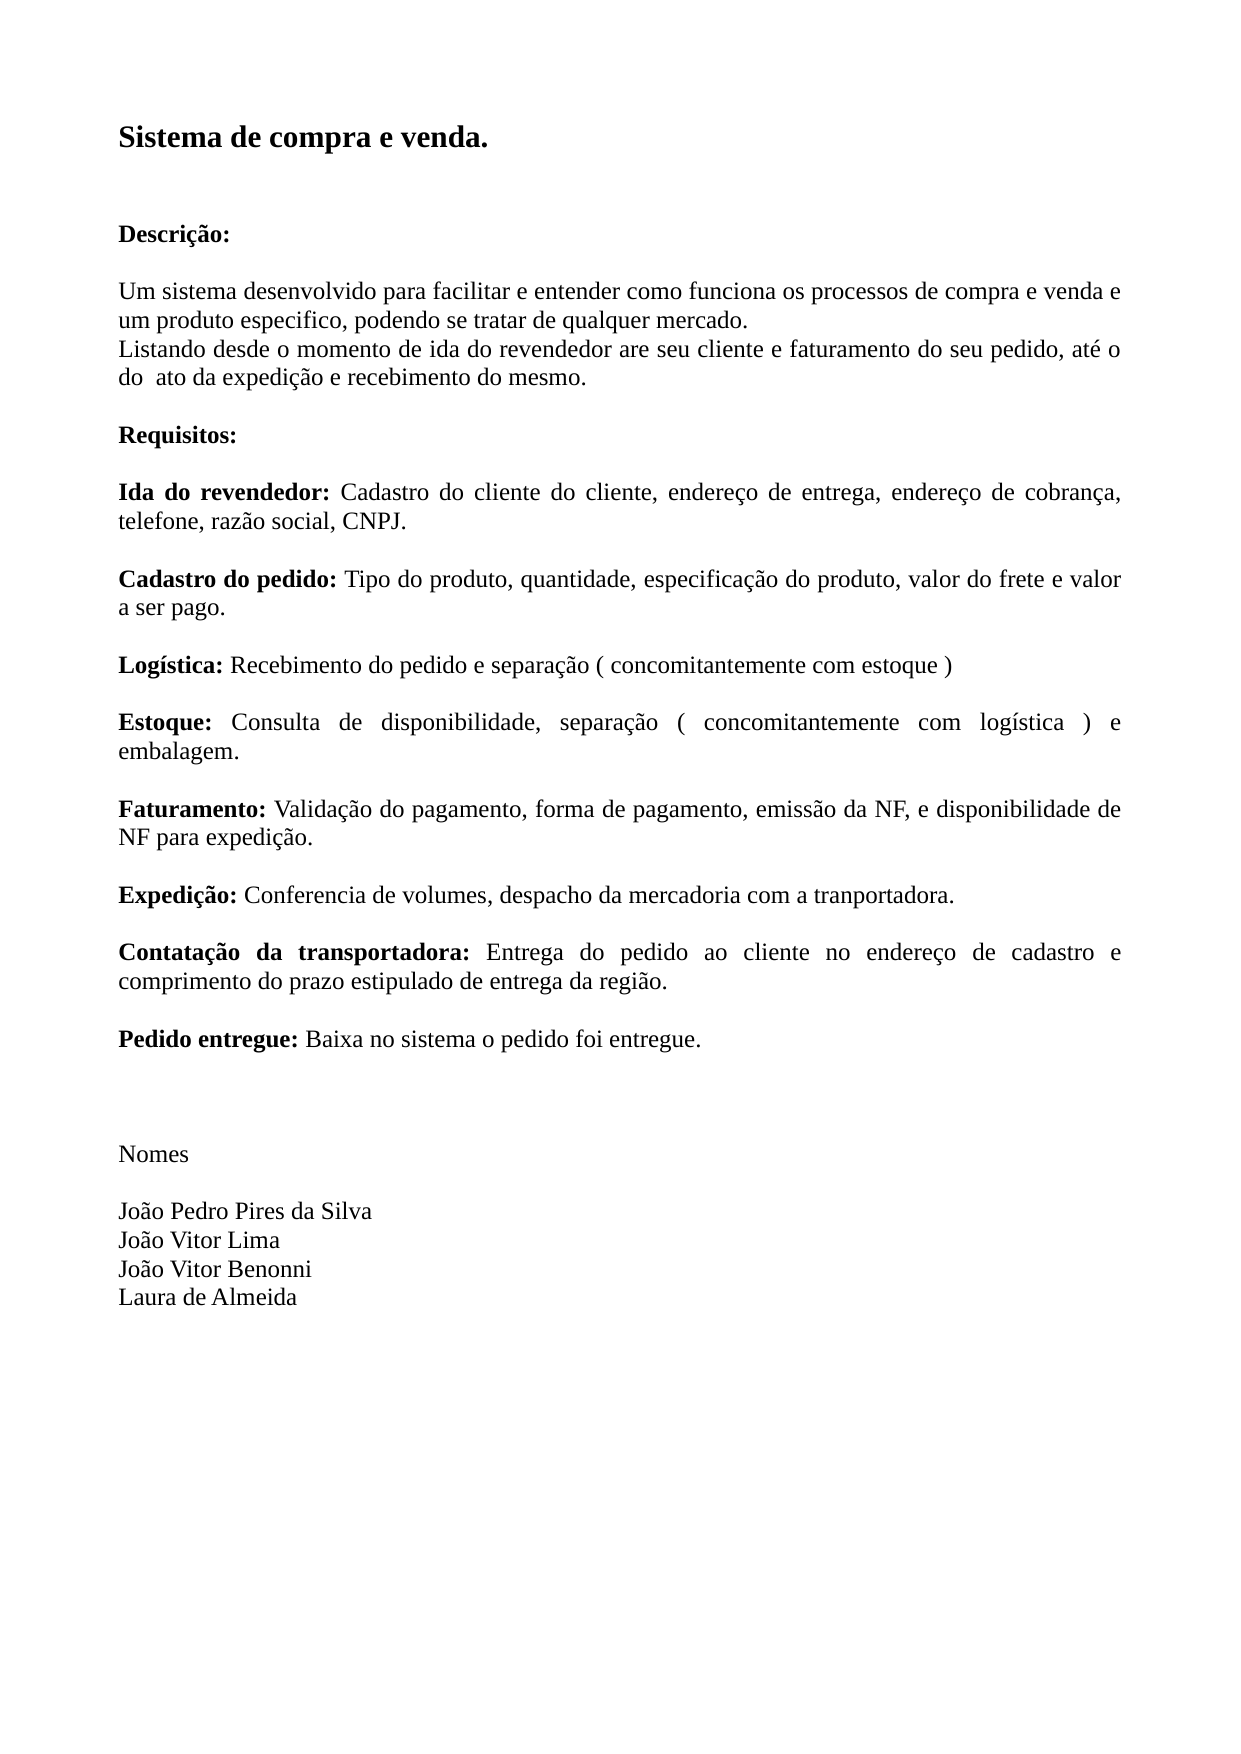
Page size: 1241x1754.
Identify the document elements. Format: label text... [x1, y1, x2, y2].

text Laura de Almeida [118, 1282, 1122, 1311]
text Contatação da transportadora: Entrega do pedido ao cliente no endereço de cadastro e comprimento do prazo estipulado de entrega da região. [118, 937, 1122, 995]
text Logística: Recebimento do pedido e separação ( concomitantemente com estoque ) [118, 650, 1122, 679]
text Ida do revendedor: Cadastro do cliente do cliente, endereço de entrega, endereço de cobrança, telefone, razão social, CNPJ. [118, 477, 1122, 535]
text João Vitor Benonni [118, 1254, 1122, 1282]
text Um sistema desenvolvido para facilitar e entender como funciona os processos de compra e venda e um produto especifico, podendo se tratar de qualquer mercado. [118, 276, 1122, 334]
text Expedição: Conferencia de volumes, despacho da mercadoria com a tranportadora. [118, 880, 1122, 909]
text Requisitos: [118, 420, 1122, 449]
text Pedido entregue: Baixa no sistema o pedido foi entregue. [118, 1024, 1122, 1052]
text Listando desde o momento de ida do revendedor are seu cliente e faturamento do seu pedido, até o do ato da expedição e recebimento do mesmo. [118, 334, 1122, 391]
text Cadastro do pedido: Tipo do produto, quantidade, especificação do produto, valor do frete e valor a ser pago. [118, 564, 1122, 621]
text Nomes [118, 1139, 1122, 1167]
text João Vitor Lima [118, 1225, 1122, 1254]
text João Pedro Pires da Silva [118, 1196, 1122, 1225]
text Estoque: Consulta de disponibilidade, separação ( concomitantemente com logística ) e embalagem. [118, 707, 1122, 765]
text Faturamento: Validação do pagamento, forma de pagamento, emissão da NF, e disponibilidade de NF para expedição. [118, 794, 1122, 851]
text Sistema de compra e venda. [118, 118, 1122, 154]
text Descrição: [118, 219, 1122, 247]
